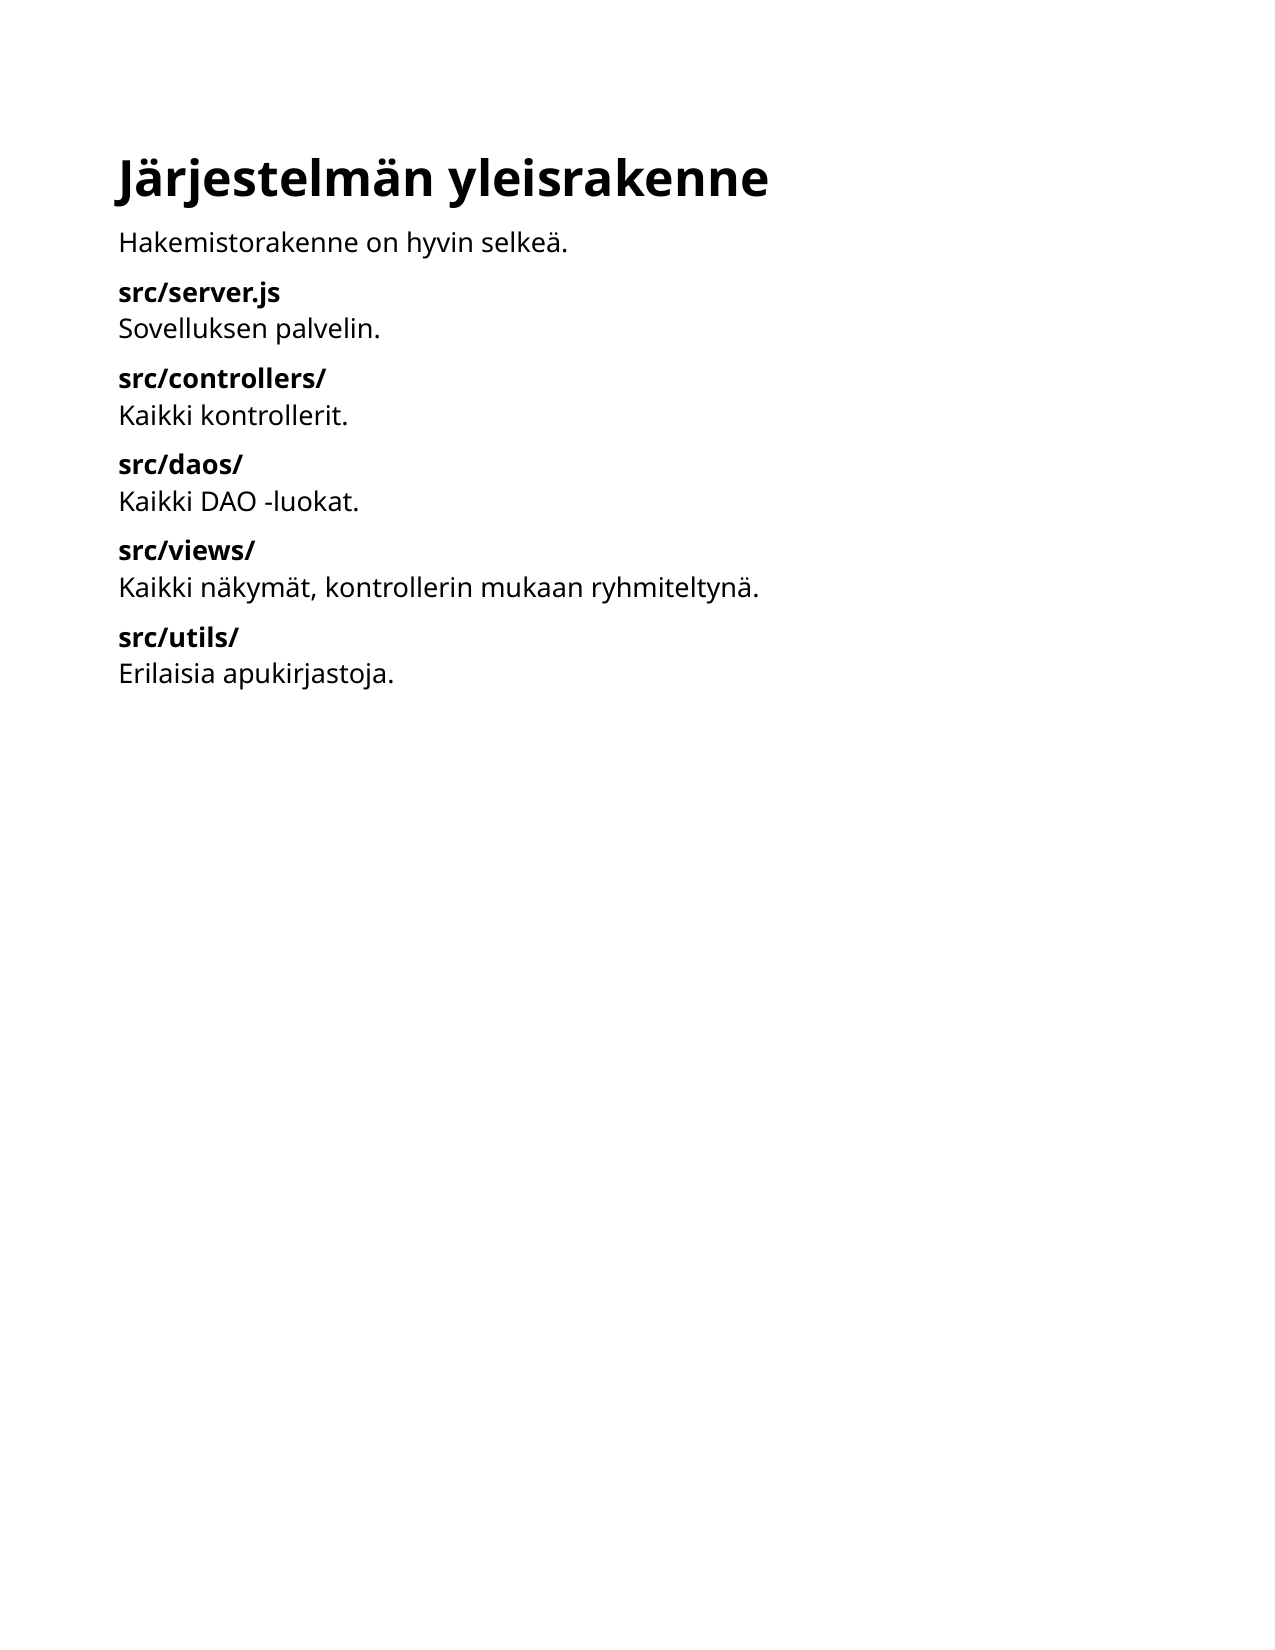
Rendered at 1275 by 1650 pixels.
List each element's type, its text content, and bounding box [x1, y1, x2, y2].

subtitle Järjestelmän yleisrakenne [118, 143, 1157, 211]
text src/daos/ Kaikki DAO -luokat. [118, 446, 1157, 519]
text src/views/ Kaikki näkymät, kontrollerin mukaan ryhmiteltynä. [118, 532, 1157, 606]
text src/server.js Sovelluksen palvelin. [118, 273, 1157, 347]
text Hakemistorakenne on hyvin selkeä. [118, 224, 1157, 261]
text src/utils/ Erilaisia apukirjastoja. [118, 618, 1157, 692]
text src/controllers/ Kaikki kontrollerit. [118, 359, 1157, 433]
